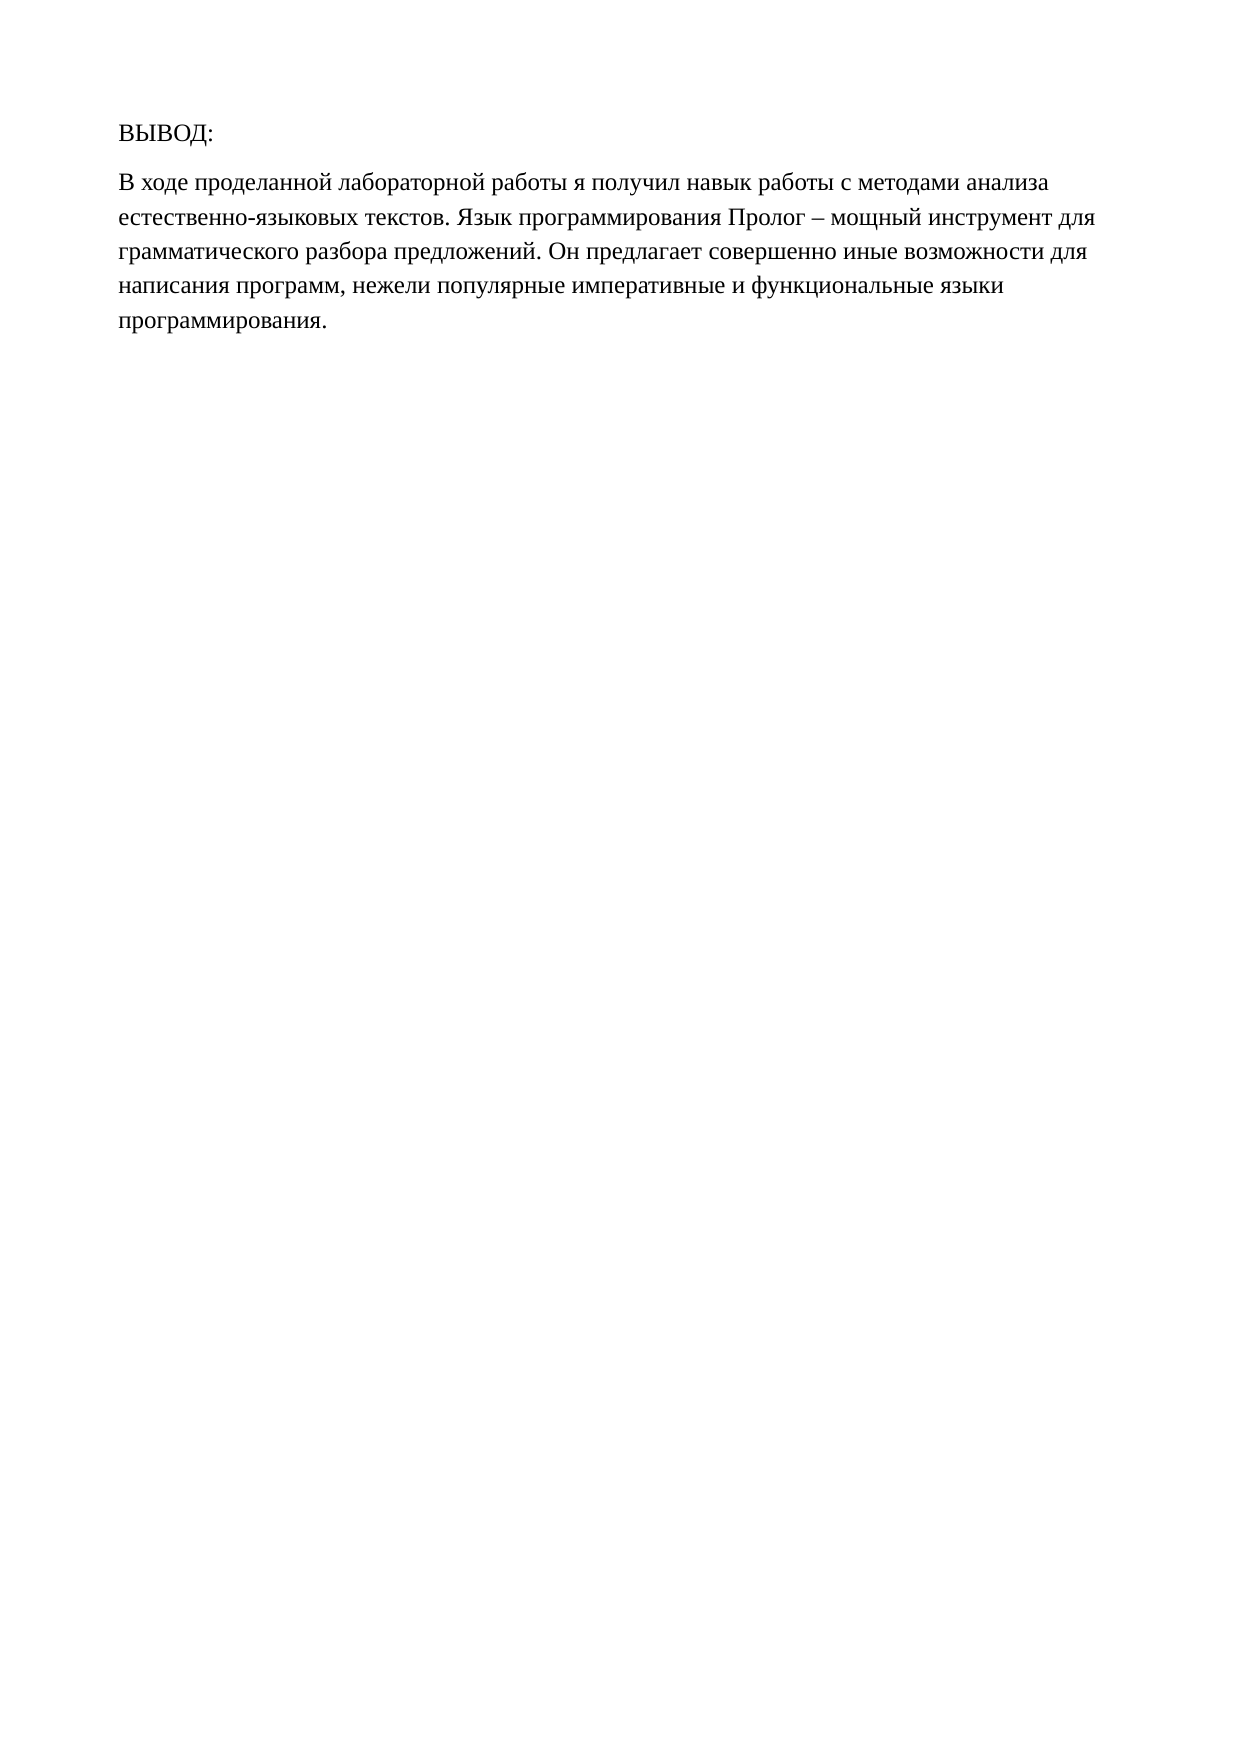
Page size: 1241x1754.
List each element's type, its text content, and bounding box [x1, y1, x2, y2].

text ВЫВОД: [118, 118, 1122, 147]
text В ходе проделанной лабораторной работы я получил навык работы с методами анализа естественно-языковых текстов. Язык программирования Пролог – мощный инструмент для грамматического разбора предложений. Он предлагает совершенно иные возможности для написания программ, нежели популярные императивные и функциональные языки программирования. [118, 167, 1122, 334]
